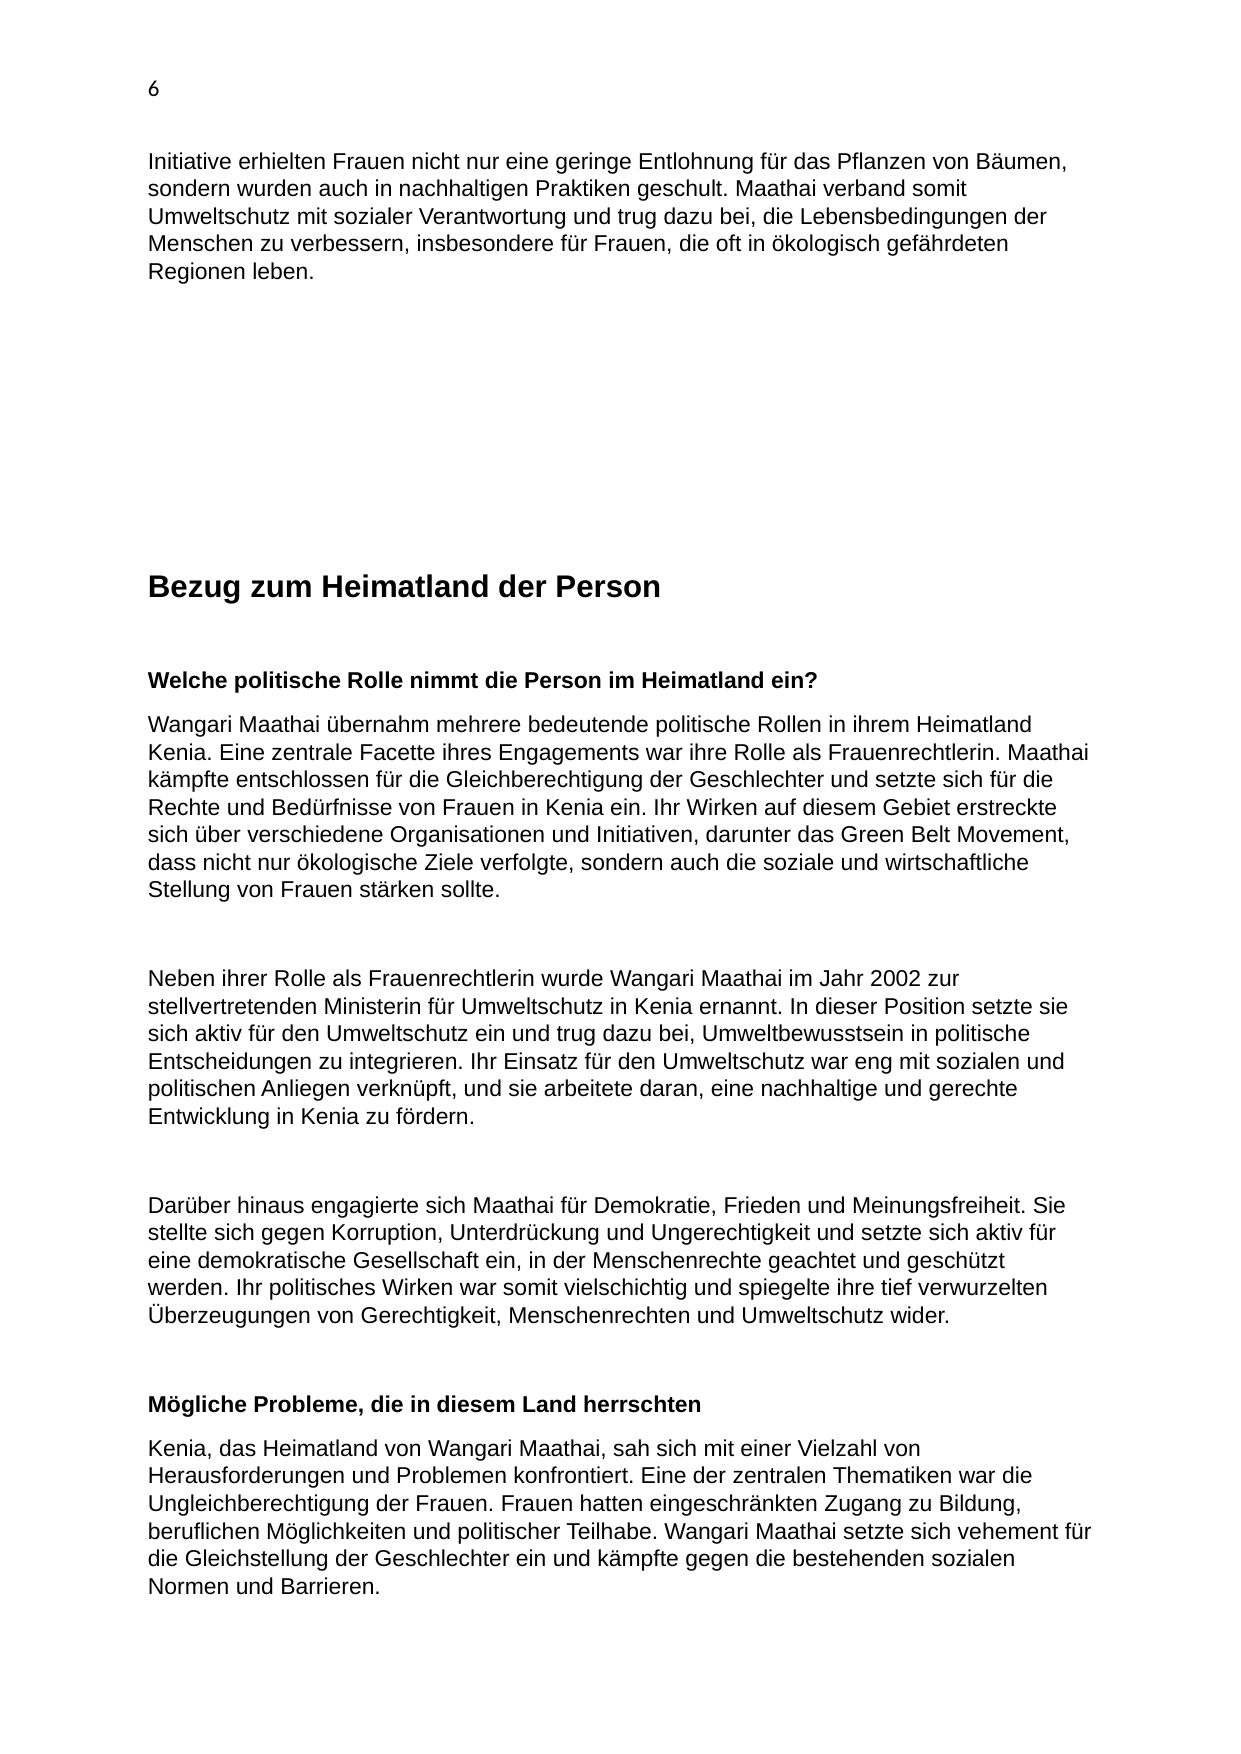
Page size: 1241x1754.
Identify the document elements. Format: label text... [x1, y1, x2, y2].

text Darüber hinaus engagierte sich Maathai für Demokratie, Frieden und Meinungsfreiheit. Sie stellte sich gegen Korruption, Unterdrückung und Ungerechtigkeit und setzte sich aktiv für eine demokratische Gesellschaft ein, in der Menschenrechte geachtet und geschützt werden. Ihr politisches Wirken war somit vielschichtig und spiegelte ihre tief verwurzelten Überzeugungen von Gerechtigkeit, Menschenrechten und Umweltschutz wider. [148, 1192, 1093, 1328]
text Neben ihrer Rolle als Frauenrechtlerin wurde Wangari Maathai im Jahr 2002 zur stellvertretenden Ministerin für Umweltschutz in Kenia ernannt. In dieser Position setzte sie sich aktiv für den Umweltschutz ein und trug dazu bei, Umweltbewusstsein in politische Entscheidungen zu integrieren. Ihr Einsatz für den Umweltschutz war eng mit sozialen und politischen Anliegen verknüpft, und sie arbeitete daran, eine nachhaltige und gerechte Entwicklung in Kenia zu fördern. [148, 965, 1093, 1129]
text Welche politische Rolle nimmt die Person im Heimatland ein? [148, 667, 1093, 693]
text Kenia, das Heimatland von Wangari Maathai, sah sich mit einer Vielzahl von Herausforderungen und Problemen konfrontiert. Eine der zentralen Thematiken war die Ungleichberechtigung der Frauen. Frauen hatten eingeschränkten Zugang zu Bildung, beruflichen Möglichkeiten und politischer Teilhabe. Wangari Maathai setzte sich vehement für die Gleichstellung der Geschlechter ein und kämpfte gegen die bestehenden sozialen Normen und Barrieren. [148, 1435, 1093, 1599]
text Mögliche Probleme, die in diesem Land herrschten [148, 1391, 1093, 1417]
text Bezug zum Heimatland der Person [148, 568, 1093, 604]
text Initiative erhielten Frauen nicht nur eine geringe Entlohnung für das Pflanzen von Bäumen, sondern wurden auch in nachhaltigen Praktiken geschult. Maathai verband somit Umweltschutz mit sozialer Verantwortung und trug dazu bei, die Lebensbedingungen der Menschen zu verbessern, insbesondere für Frauen, die oft in ökologisch gefährdeten Regionen leben. [148, 148, 1093, 284]
text Wangari Maathai übernahm mehrere bedeutende politische Rollen in ihrem Heimatland Kenia. Eine zentrale Facette ihres Engagements war ihre Rolle als Frauenrechtlerin. Maathai kämpfte entschlossen für die Gleichberechtigung der Geschlechter und setzte sich für die Rechte und Bedürfnisse von Frauen in Kenia ein. Ihr Wirken auf diesem Gebiet erstreckte sich über verschiedene Organisationen und Initiativen, darunter das Green Belt Movement, dass nicht nur ökologische Ziele verfolgte, sondern auch die soziale und wirtschaftliche Stellung von Frauen stärken sollte. [148, 711, 1093, 903]
